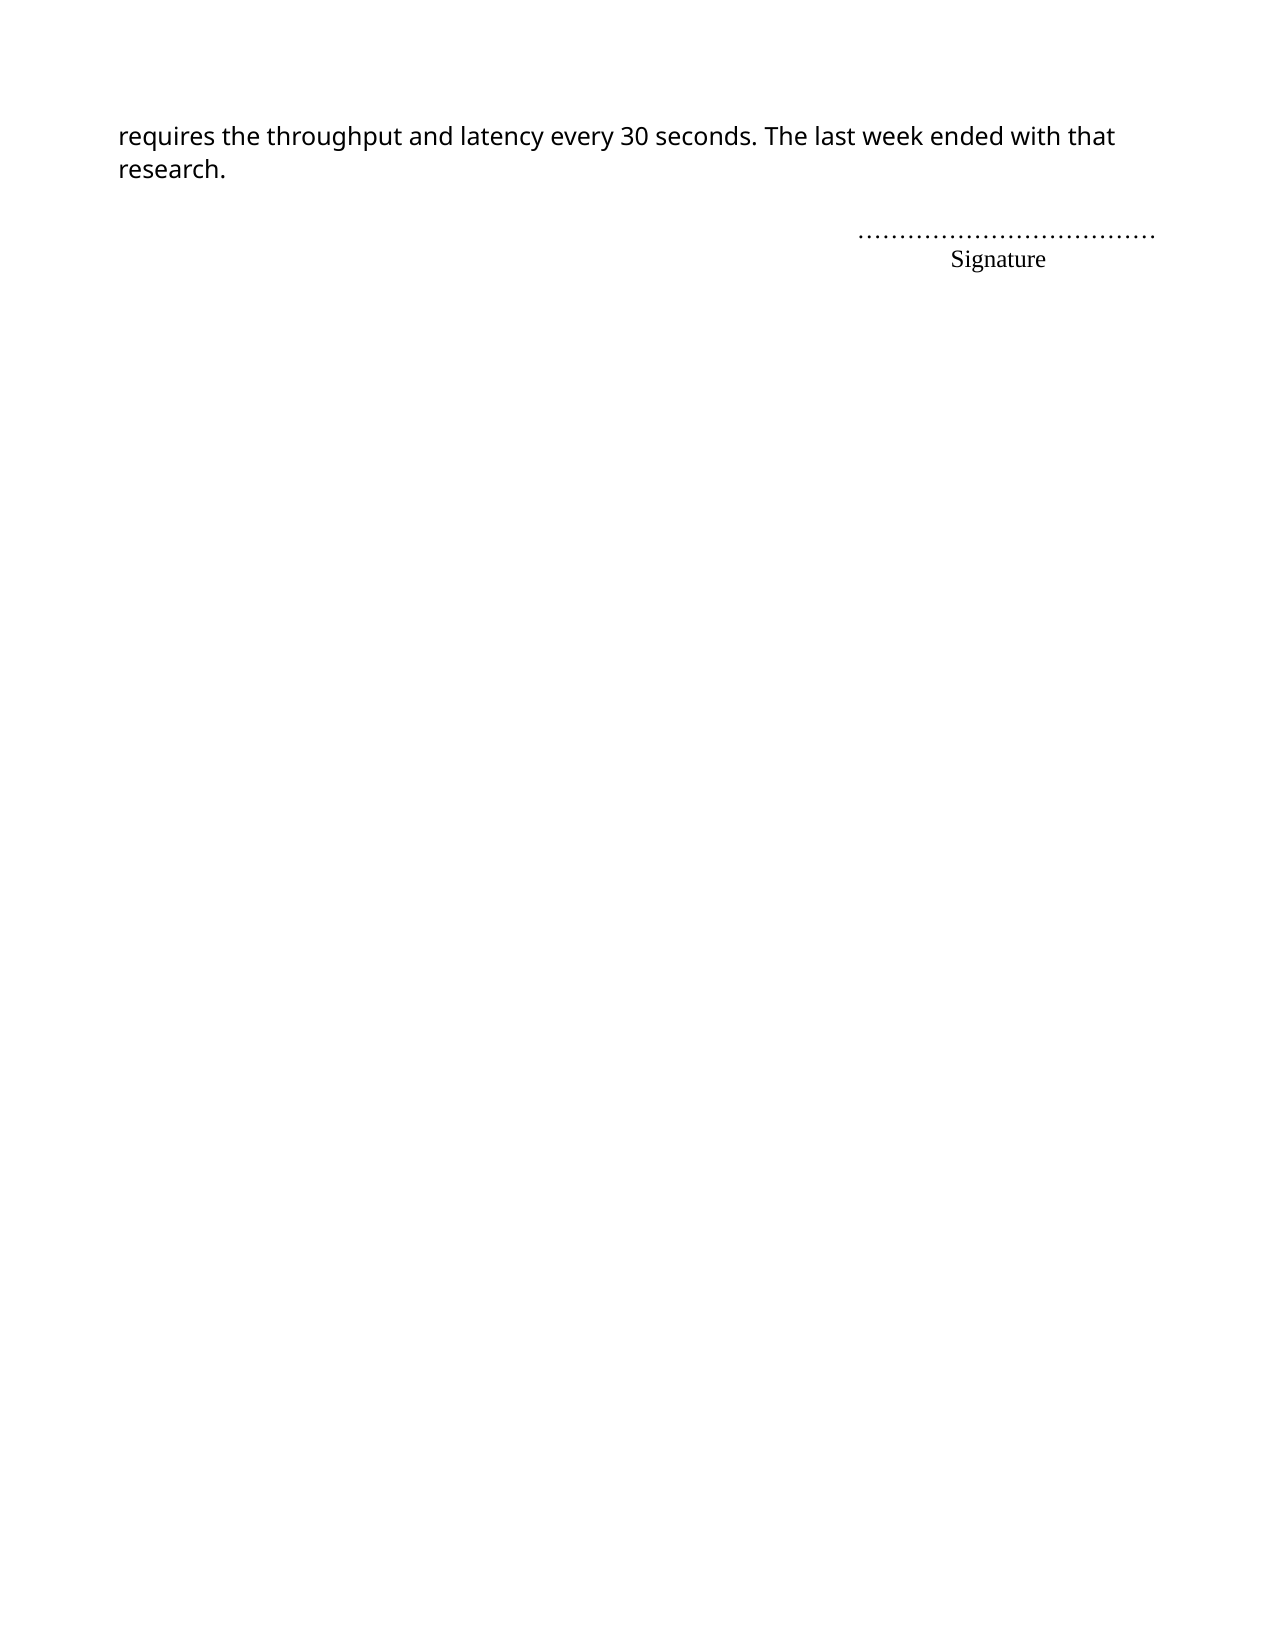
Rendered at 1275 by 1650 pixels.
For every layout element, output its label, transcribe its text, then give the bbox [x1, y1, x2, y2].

text Signature [118, 244, 1157, 272]
text requires the throughput and latency every 30 seconds. The last week ended with that research. [118, 118, 1157, 186]
text ……………………………… [118, 215, 1157, 244]
